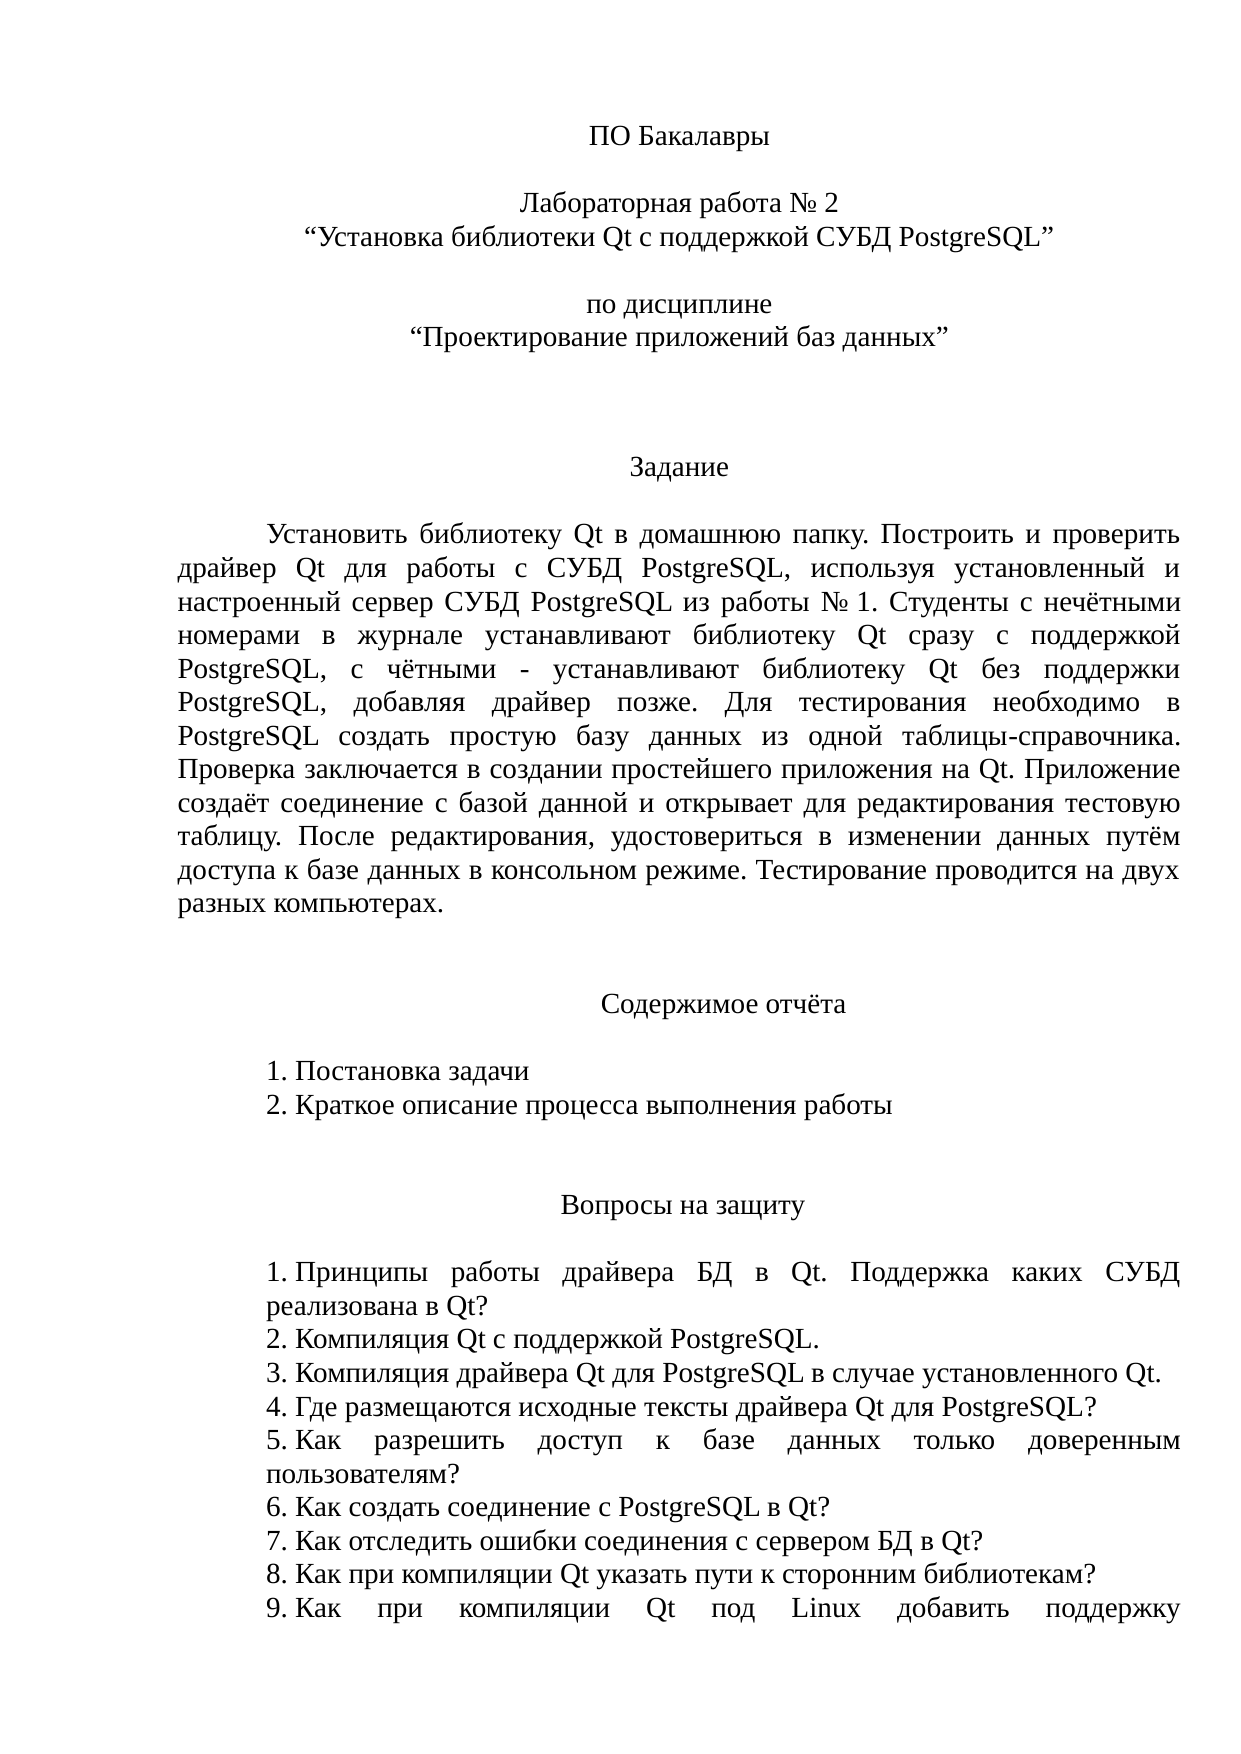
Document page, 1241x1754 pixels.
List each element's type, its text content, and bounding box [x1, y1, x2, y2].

text “Проектирование приложений баз данных” [177, 319, 1181, 353]
list Как при компиляции Qt под Linux добавить поддержку [266, 1590, 1181, 1623]
list Как разрешить доступ к базе данных только доверенным пользователям? [266, 1422, 1181, 1489]
text Задание [177, 449, 1181, 483]
text по дисциплине [177, 286, 1181, 319]
text Установить библиотеку Qt в домашнюю папку. Построить и проверить драйвер Qt для работы с СУБД PostgreSQL, используя установленный и настроенный сервер СУБД PostgreSQL из работы № 1. Студенты с нечётными номерами в журнале устанавливают библиотеку Qt сразу с поддержкой PostgreSQL, с чётными - устанавливают библиотеку Qt без поддержки PostgreSQL, добавляя драйвер позже. Для тестирования необходимо в PostgreSQL создать простую базу данных из одной таблицы‑справочника. Проверка заключается в создании простейшего приложения на Qt. Приложение создаёт соединение с базой данной и открывает для редактирования тестовую таблицу. После редактирования, удостовериться в изменении данных путём доступа к базе данных в консольном режиме. Тестирование проводится на двух разных компьютерах. [177, 517, 1181, 919]
text “Установка библиотеки Qt с поддержкой СУБД PostgreSQL” [177, 219, 1181, 252]
text Вопросы на защиту [177, 1187, 1181, 1221]
text Содержимое отчёта [177, 986, 1181, 1020]
list Постановка задачи [266, 1053, 1181, 1087]
list Принципы работы драйвера БД в Qt. Поддержка каких СУБД реализована в Qt? [266, 1254, 1181, 1322]
list Как создать соединение с PostgreSQL в Qt? [266, 1489, 1181, 1523]
text Лабораторная работа № 2 [177, 185, 1181, 219]
list Краткое описание процесса выполнения работы [266, 1087, 1181, 1120]
list Как отследить ошибки соединения с сервером БД в Qt? [266, 1523, 1181, 1556]
list Компиляция Qt с поддержкой PostgreSQL. [266, 1322, 1181, 1355]
list Где размещаются исходные тексты драйвера Qt для PostgreSQL? [266, 1389, 1181, 1422]
text ПО Бакалавры [177, 118, 1181, 152]
list Компиляция драйвера Qt для PostgreSQL в случае установленного Qt. [266, 1355, 1181, 1389]
list Как при компиляции Qt указать пути к сторонним библиотекам? [266, 1556, 1181, 1590]
